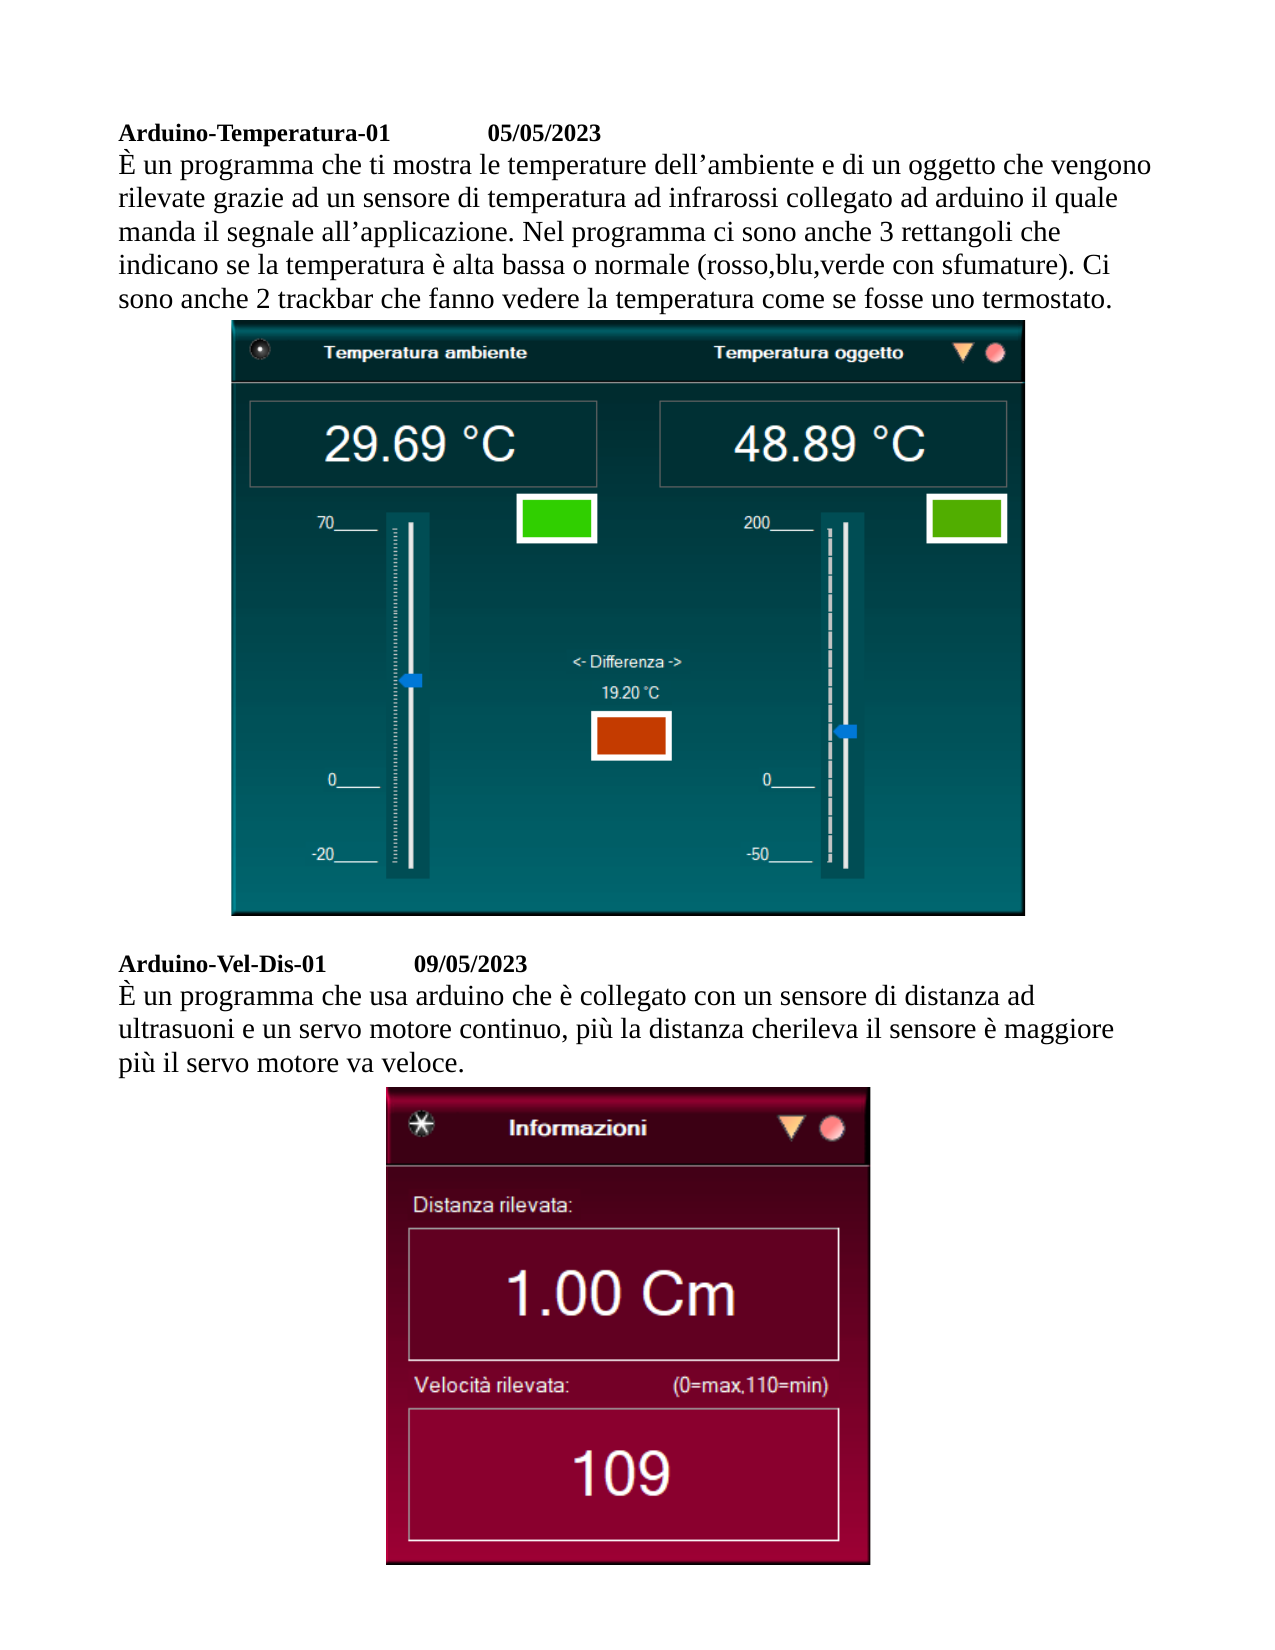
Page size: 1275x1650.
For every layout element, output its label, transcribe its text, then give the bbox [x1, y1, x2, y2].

text Arduino-Temperatura-01 05/05/2023 [118, 118, 1157, 147]
text È un programma che ti mostra le temperature dell’ambiente e di un oggetto che vengono rilevate grazie ad un sensore di temperatura ad infrarossi collegato ad arduino il quale manda il segnale all’applicazione. Nel programma ci sono anche 3 rettangoli che indicano se la temperatura è alta bassa o normale (rosso,blu,verde con sfumature). Ci sono anche 2 trackbar che fanno vedere la temperatura come se fosse uno termostato. [118, 147, 1157, 314]
text È un programma che usa arduino che è collegato con un sensore di distanza ad ultrasuoni e un servo motore continuo, più la distanza cherileva il sensore è maggiore più il servo motore va veloce. [118, 978, 1157, 1079]
picture [386, 1087, 871, 1565]
picture [231, 320, 1025, 916]
text Arduino-Vel-Dis-01 09/05/2023 [118, 949, 1157, 978]
